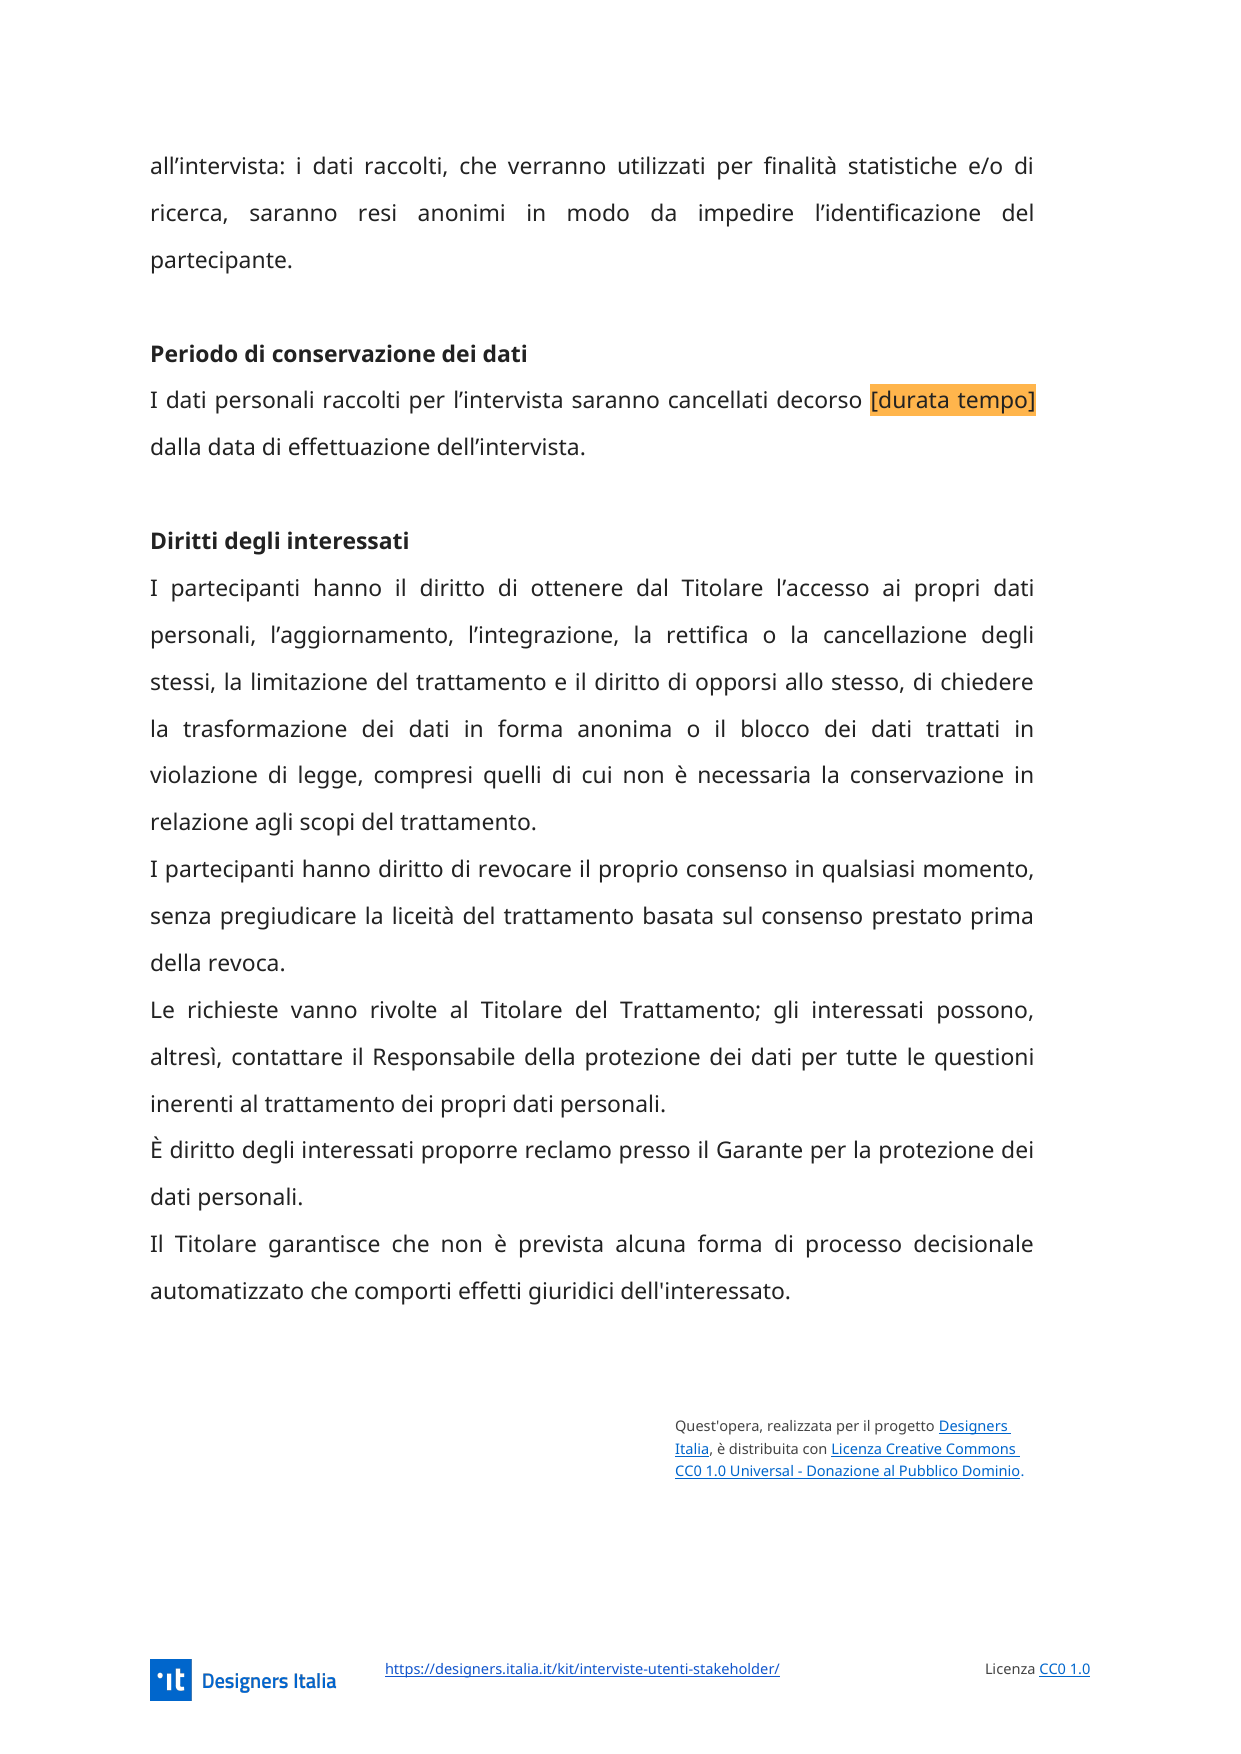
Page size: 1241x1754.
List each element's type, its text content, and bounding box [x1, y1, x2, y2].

text Periodo di conservazione dei dati [150, 337, 1035, 369]
text È diritto degli interessati proporre reclamo presso il Garante per la protezione dei dati personali. [150, 1134, 1035, 1212]
text I partecipanti hanno il diritto di ottenere dal Titolare l’accesso ai propri dati personali, l’aggiornamento, l’integrazione, la rettifica o la cancellazione degli stessi, la limitazione del trattamento e il diritto di opporsi allo stesso, di chiedere la trasformazione dei dati in forma anonima o il blocco dei dati trattati in violazione di legge, compresi quelli di cui non è necessaria la conservazione in relazione agli scopi del trattamento. [150, 572, 1035, 837]
text I dati personali raccolti per l’intervista saranno cancellati decorso [durata tempo] dalla data di effettuazione dell’intervista. [150, 384, 1035, 462]
picture [150, 1659, 347, 1701]
text Il Titolare garantisce che non è prevista alcuna forma di processo decisionale automatizzato che comporti effetti giuridici dell'interessato. [150, 1228, 1035, 1306]
text all’intervista: i dati raccolti, che verranno utilizzati per finalità statistiche e/o di ricerca, saranno resi anonimi in modo da impedire l’identificazione del partecipante. [150, 150, 1035, 275]
text Quest'opera, realizzata per il progetto Designers Italia, è distribuita con Licenza Creative Commons CC0 1.0 Universal - Donazione al Pubblico Dominio. [675, 1416, 1035, 1481]
text Diritti degli interessati [150, 525, 1035, 556]
text I partecipanti hanno diritto di revocare il proprio consenso in qualsiasi momento, senza pregiudicare la liceità del trattamento basata sul consenso prestato prima della revoca. [150, 853, 1035, 978]
text Le richieste vanno rivolte al Titolare del Trattamento; gli interessati possono, altresì, contattare il Responsabile della protezione dei dati per tutte le questioni inerenti al trattamento dei propri dati personali. [150, 994, 1035, 1119]
